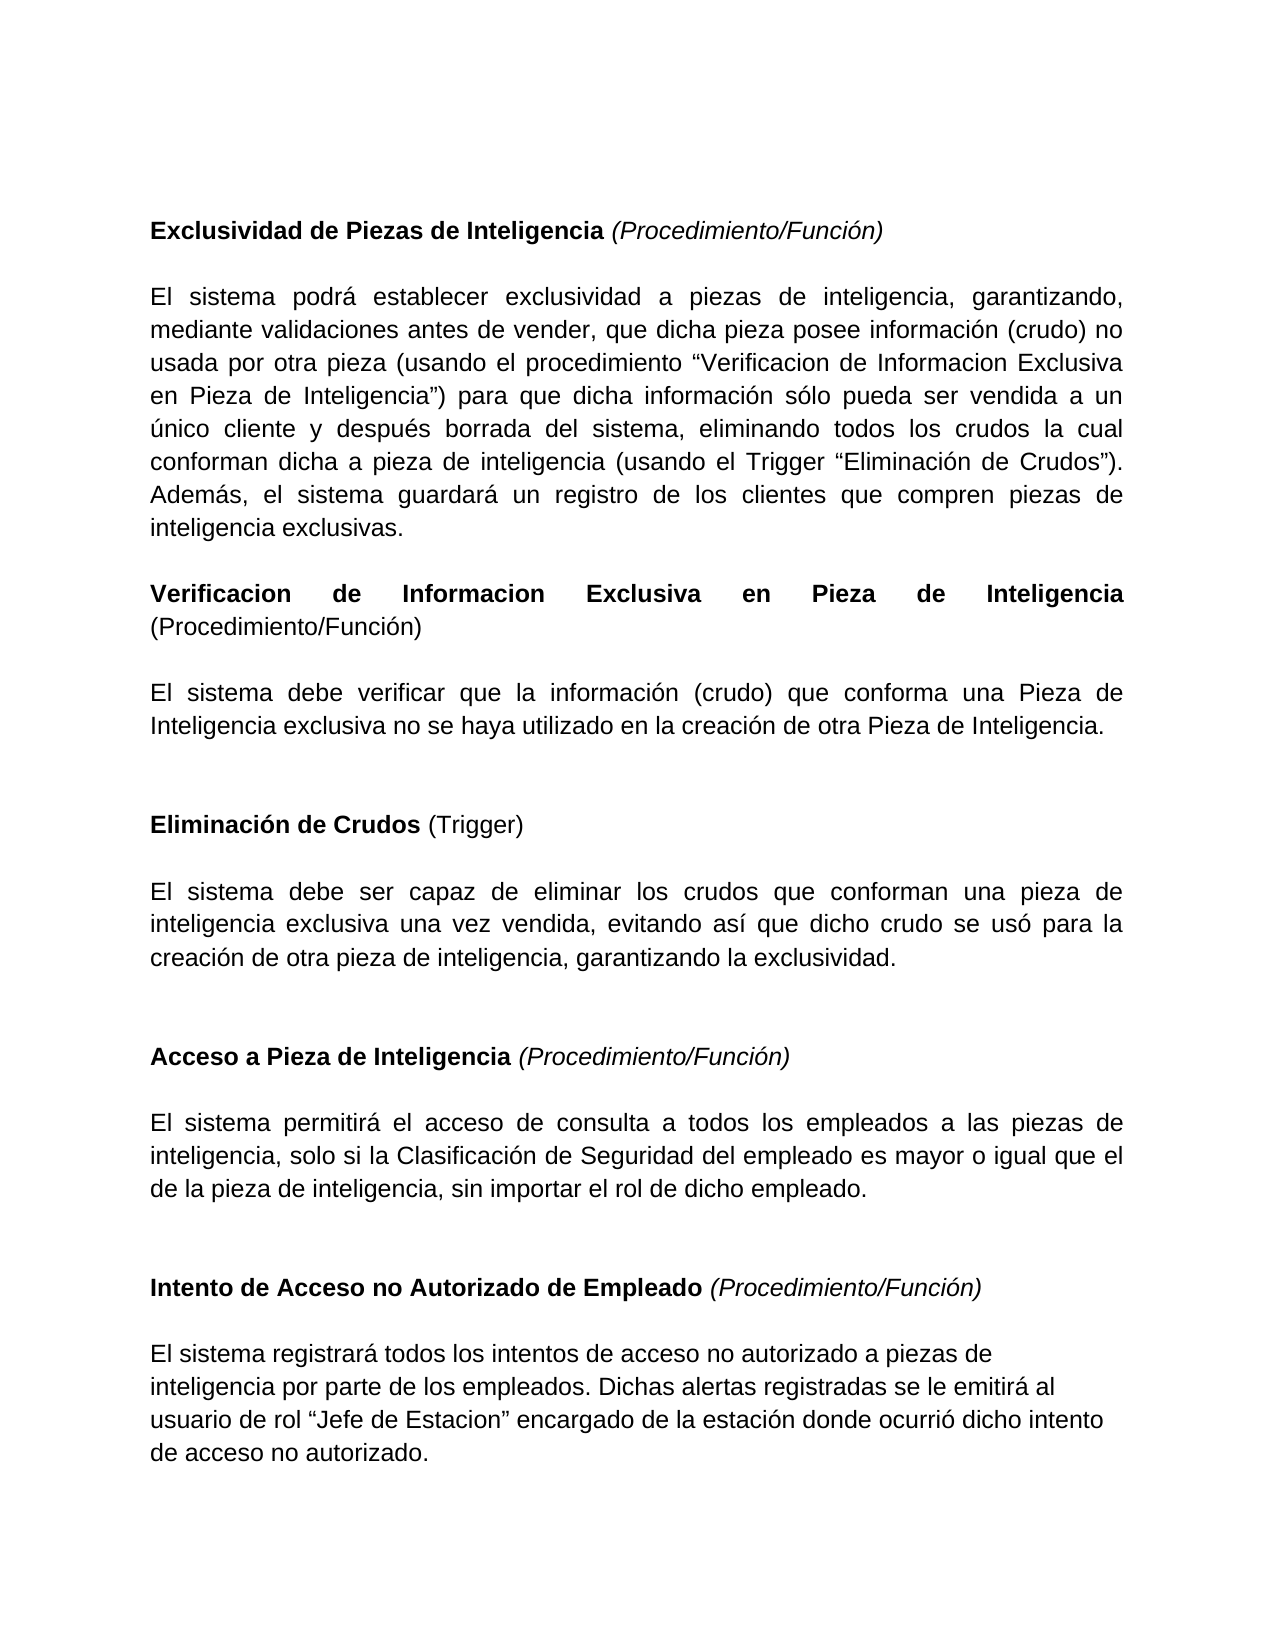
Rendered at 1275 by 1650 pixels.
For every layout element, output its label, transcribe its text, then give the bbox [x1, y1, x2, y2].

text Verificacion de Informacion Exclusiva en Pieza de Inteligencia (Procedimiento/Función) [150, 579, 1125, 641]
text El sistema permitirá el acceso de consulta a todos los empleados a las piezas de inteligencia, solo si la Clasificación de Seguridad del empleado es mayor o igual que el de la pieza de inteligencia, sin importar el rol de dicho empleado. [150, 1108, 1125, 1202]
text El sistema debe verificar que la información (crudo) que conforma una Pieza de Inteligencia exclusiva no se haya utilizado en la creación de otra Pieza de Inteligencia. [150, 678, 1125, 740]
text Eliminación de Crudos (Trigger) [150, 810, 1125, 839]
text Intento de Acceso no Autorizado de Empleado (Procedimiento/Función) [150, 1273, 1125, 1301]
text El sistema debe ser capaz de eliminar los crudos que conforman una pieza de inteligencia exclusiva una vez vendida, evitando así que dicho crudo se usó para la creación de otra pieza de inteligencia, garantizando la exclusividad. [150, 876, 1125, 971]
text Acceso a Pieza de Inteligencia (Procedimiento/Función) [150, 1042, 1125, 1070]
text Exclusividad de Piezas de Inteligencia (Procedimiento/Función) [150, 216, 1125, 245]
text El sistema registrará todos los intentos de acceso no autorizado a piezas de inteligencia por parte de los empleados. Dichas alertas registradas se le emitirá al usuario de rol “Jefe de Estacion” encargado de la estación donde ocurrió dicho intento de acceso no autorizado. [150, 1339, 1125, 1467]
text El sistema podrá establecer exclusividad a piezas de inteligencia, garantizando, mediante validaciones antes de vender, que dicha pieza posee información (crudo) no usada por otra pieza (usando el procedimiento “Verificacion de Informacion Exclusiva en Pieza de Inteligencia”) para que dicha información sólo pueda ser vendida a un único cliente y después borrada del sistema, eliminando todos los crudos la cual conforman dicha a pieza de inteligencia (usando el Trigger “Eliminación de Crudos”). Además, el sistema guardará un registro de los clientes que compren piezas de inteligencia exclusivas. [150, 282, 1125, 542]
